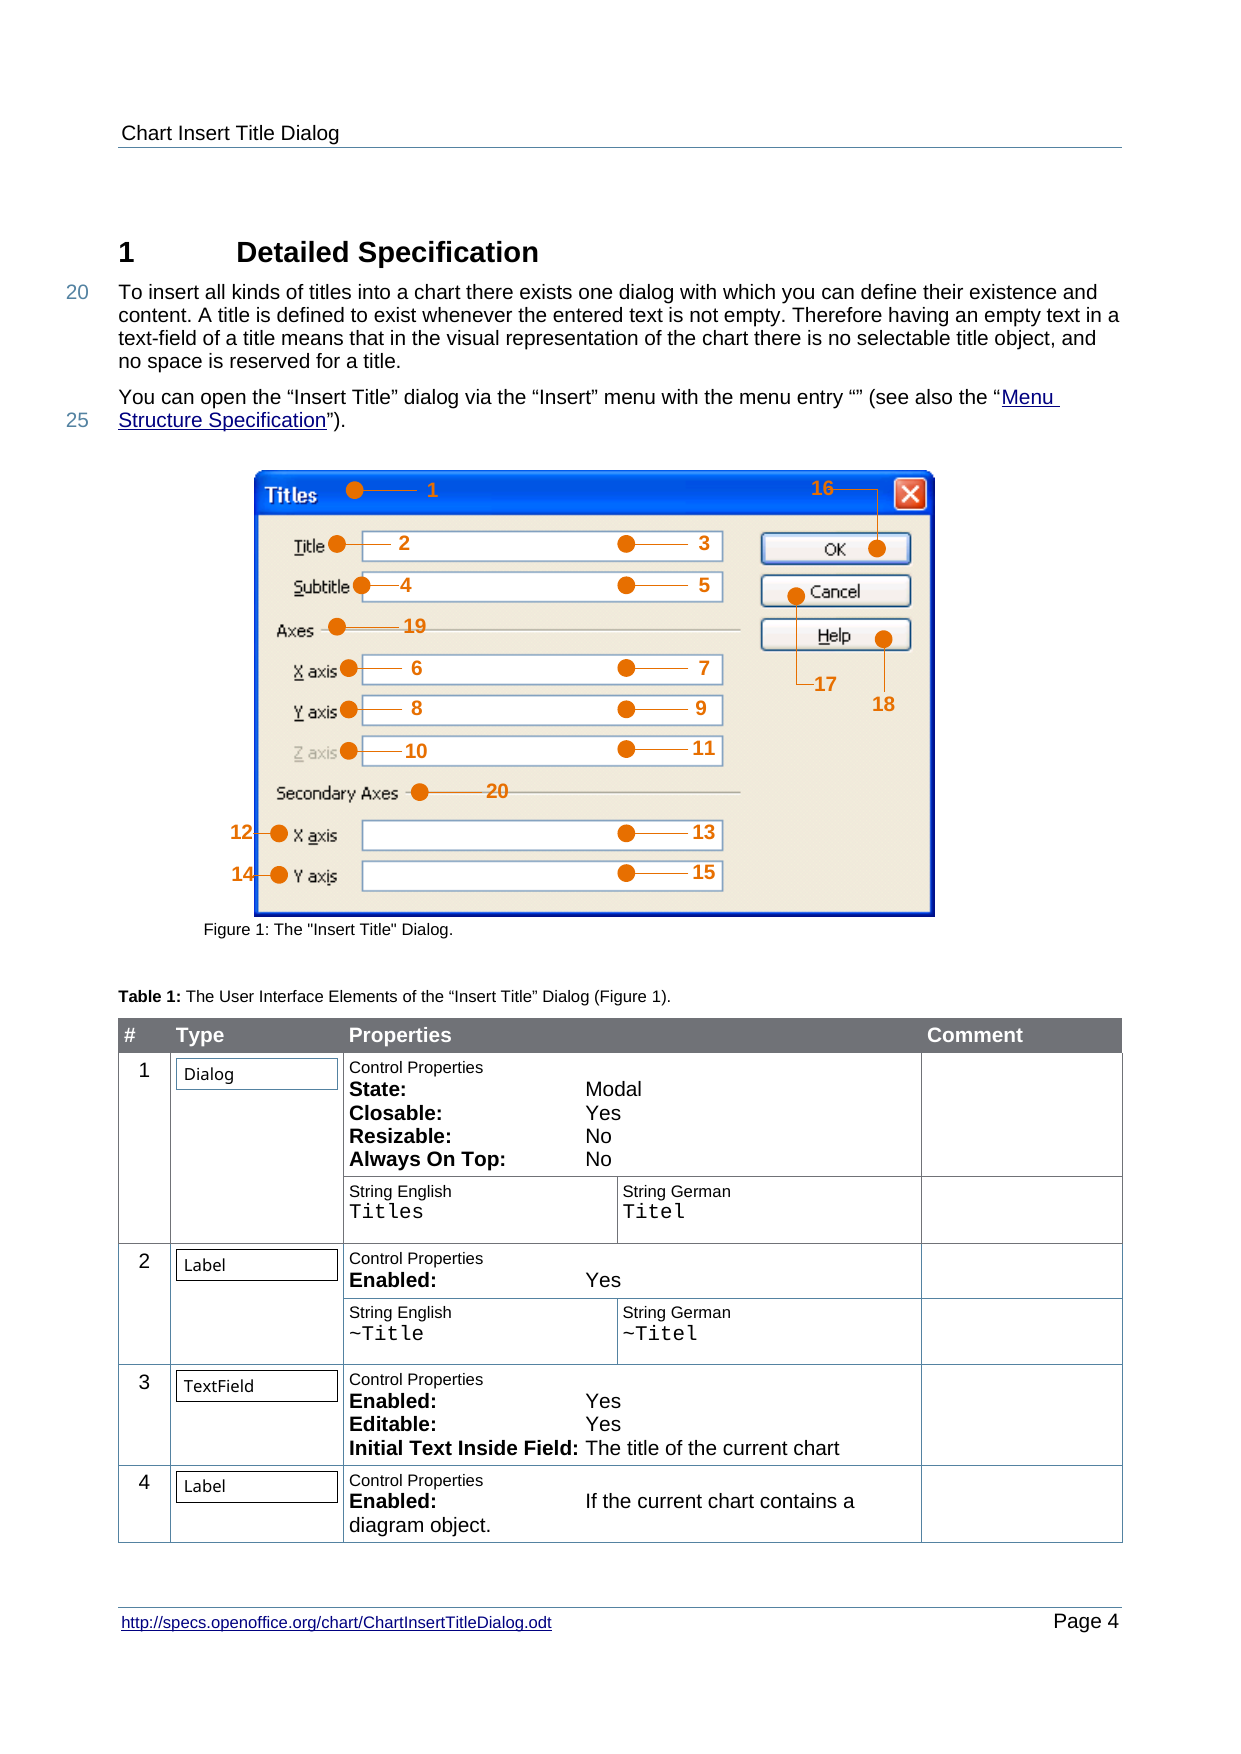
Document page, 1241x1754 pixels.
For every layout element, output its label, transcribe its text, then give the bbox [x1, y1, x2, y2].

table_cell String German Titel [618, 1177, 921, 1243]
table_header Control Properties Enabled: Yes [344, 1244, 921, 1298]
table_header Control Properties State: Modal Closable: Yes Resizable: No Always On Top: No [344, 1053, 921, 1176]
table_header # [118, 1018, 170, 1053]
table_header [922, 1466, 1122, 1542]
table_cell 3 [119, 1365, 170, 1465]
table_cell [171, 1244, 343, 1364]
table_header Comment [921, 1018, 1122, 1053]
table_cell [171, 1466, 343, 1542]
table_header Type [170, 1018, 343, 1053]
table_cell [922, 1365, 1122, 1465]
table_header [922, 1244, 1122, 1298]
table_cell 4 [119, 1466, 170, 1542]
text You can open the “Insert Title” dialog via the “Insert” menu with the menu entry “” (see also the “Menu Structure Specification”). [118, 386, 1122, 432]
table_cell [922, 1177, 1122, 1243]
table_cell String English ~Title [344, 1299, 617, 1364]
table_cell 2 [119, 1244, 170, 1364]
table_cell String German ~Titel [618, 1299, 921, 1364]
table_cell [171, 1365, 343, 1465]
table_header Control Properties Enabled: If the current chart contains a diagram object. [344, 1466, 921, 1542]
text To insert all kinds of titles into a chart there exists one dialog with which you can define their existence and content. A title is defined to exist whenever the entered text is not empty. Therefore having an empty text in a text-field of a title means that in the visual representation of the chart there is no selectable title object, and no space is reserved for a title. [118, 280, 1122, 373]
table_cell String English Titles [344, 1177, 617, 1243]
subtitle Detailed Specification [118, 236, 1122, 268]
text Figure 1: The "Insert Title" Dialog. [203, 469, 989, 939]
table_header Properties [343, 1018, 921, 1053]
text Table 1: The User Interface Elements of the “Insert Title” Dialog (Figure 1). [118, 987, 1122, 1006]
table_cell [171, 1053, 343, 1243]
table_cell Control Properties Enabled: Yes Editable: Yes Initial Text Inside Field: The title of the current chart [344, 1365, 921, 1465]
table_cell 1 [119, 1053, 170, 1243]
table_cell [922, 1299, 1122, 1364]
table_header [922, 1053, 1122, 1176]
